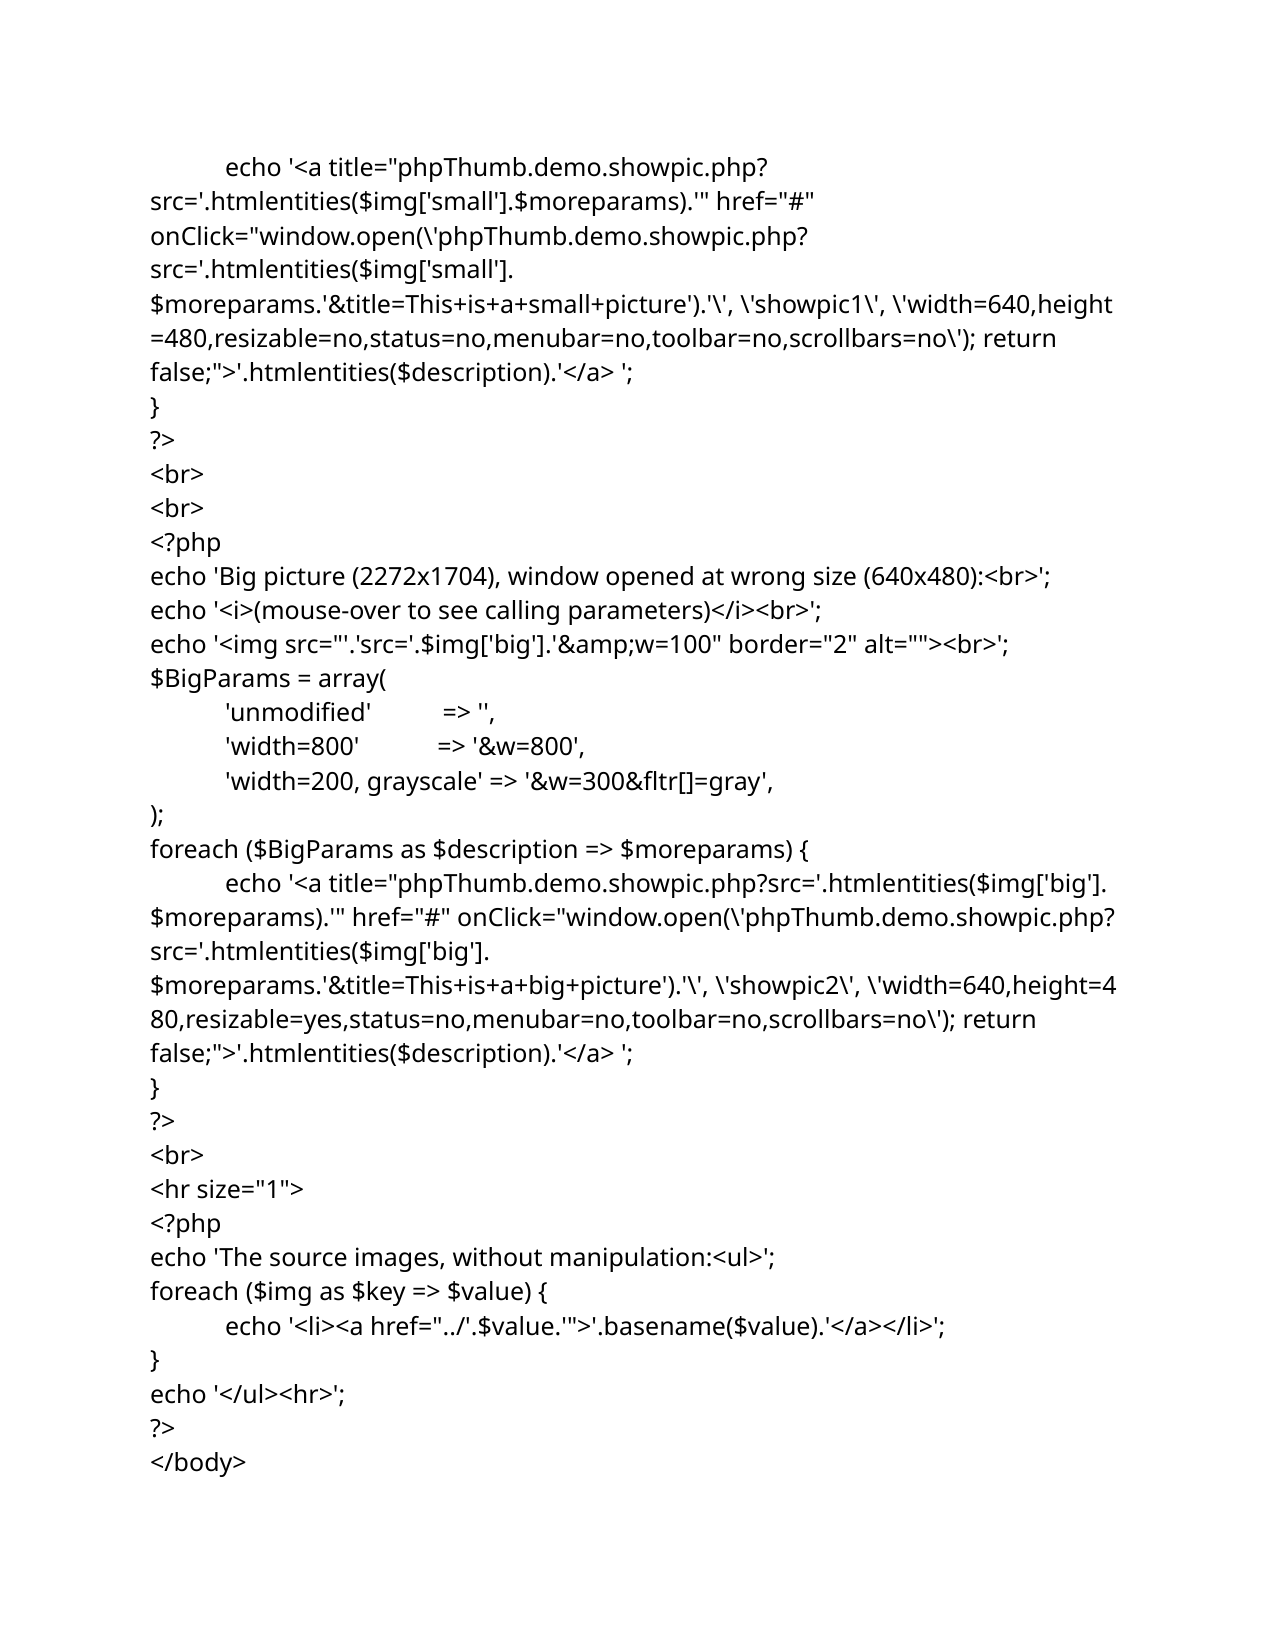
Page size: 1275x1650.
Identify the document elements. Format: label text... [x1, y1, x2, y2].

text echo '<a title="phpThumb.demo.showpic.php?src='.htmlentities($img['small'].$moreparams).'" href="#" onClick="window.open(\'phpThumb.demo.showpic.php?src='.htmlentities($img['small'].$moreparams.'&title=This+is+a+small+picture').'\', \'showpic1\', \'width=640,height=480,resizable=no,status=no,menubar=no,toolbar=no,scrollbars=no\'); return false;">'.htmlentities($description).'</a> '; [150, 150, 1125, 388]
text ); [150, 797, 1125, 831]
text </body> [150, 1444, 1125, 1478]
text foreach ($BigParams as $description => $moreparams) { [150, 831, 1125, 865]
text echo 'Big picture (2272x1704), window opened at wrong size (640x480):<br>'; [150, 559, 1125, 593]
text <br> [150, 1138, 1125, 1172]
text ?> [150, 422, 1125, 457]
text <br> [150, 457, 1125, 491]
text } [150, 388, 1125, 422]
text 'width=800' => '&w=800', [150, 729, 1125, 763]
text <br> [150, 491, 1125, 525]
text ?> [150, 1104, 1125, 1138]
text <?php [150, 525, 1125, 559]
text echo '<li><a href="../'.$value.'">'.basename($value).'</a></li>'; [150, 1308, 1125, 1342]
text <hr size="1"> [150, 1172, 1125, 1206]
text <?php [150, 1206, 1125, 1240]
text 'width=200, grayscale' => '&w=300&fltr[]=gray', [150, 763, 1125, 797]
text echo '<i>(mouse-over to see calling parameters)</i><br>'; [150, 593, 1125, 627]
text echo '</ul><hr>'; [150, 1376, 1125, 1410]
text } [150, 1342, 1125, 1376]
text } [150, 1070, 1125, 1104]
text echo 'The source images, without manipulation:<ul>'; [150, 1240, 1125, 1274]
text echo '<img src="'.'src='.$img['big'].'&amp;w=100" border="2" alt=""><br>'; [150, 627, 1125, 661]
text echo '<a title="phpThumb.demo.showpic.php?src='.htmlentities($img['big'].$moreparams).'" href="#" onClick="window.open(\'phpThumb.demo.showpic.php?src='.htmlentities($img['big'].$moreparams.'&title=This+is+a+big+picture').'\', \'showpic2\', \'width=640,height=480,resizable=yes,status=no,menubar=no,toolbar=no,scrollbars=no\'); return false;">'.htmlentities($description).'</a> '; [150, 865, 1125, 1070]
text $BigParams = array( [150, 661, 1125, 695]
text foreach ($img as $key => $value) { [150, 1274, 1125, 1308]
text ?> [150, 1410, 1125, 1444]
text 'unmodified' => '', [150, 695, 1125, 729]
